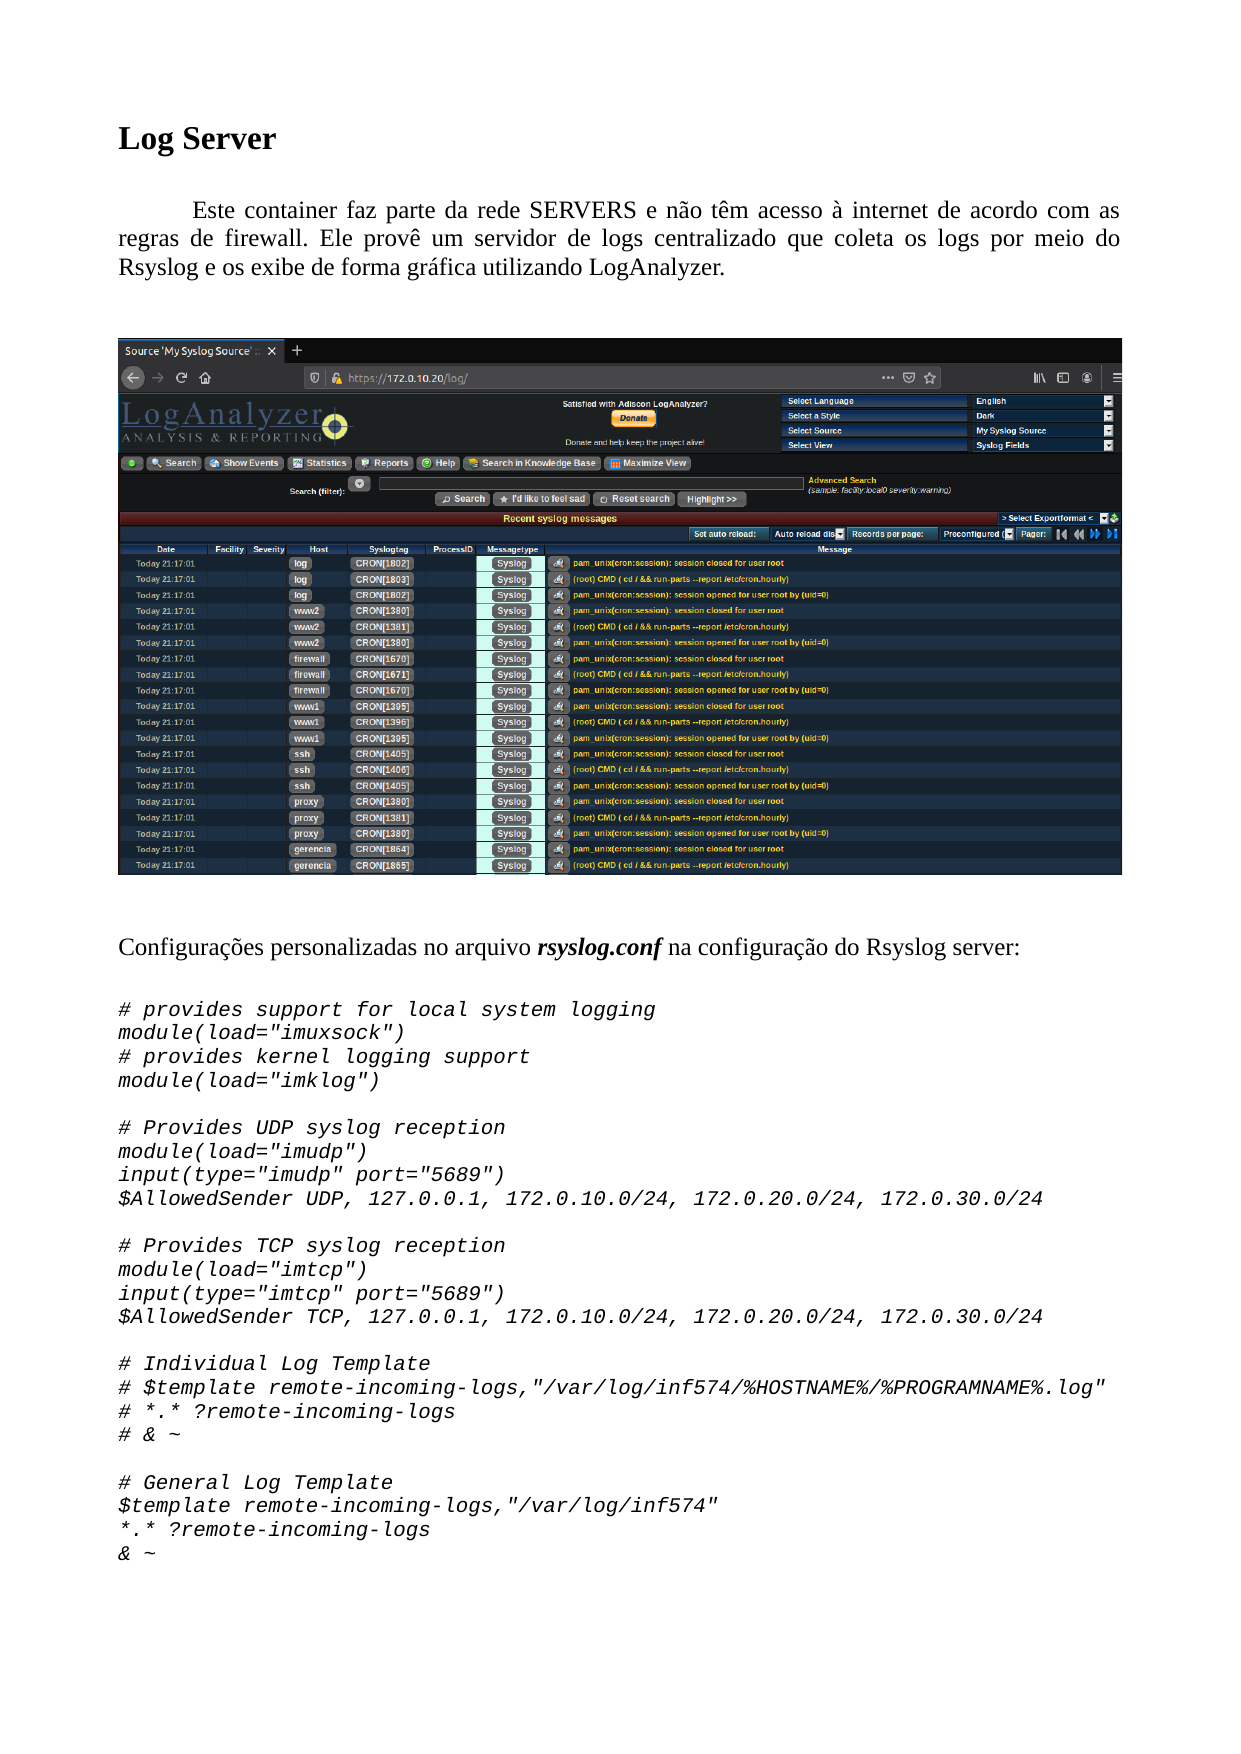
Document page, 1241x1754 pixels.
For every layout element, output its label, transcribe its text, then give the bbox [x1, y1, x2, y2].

text module(load="imuxsock") [118, 1022, 1122, 1046]
text # $template remote-incoming-logs,"/var/log/inf574/%HOSTNAME%/%PROGRAMNAME%.log" [118, 1377, 1122, 1401]
text $template remote-incoming-logs,"/var/log/inf574" [118, 1495, 1122, 1519]
text *.* ?remote-incoming-logs [118, 1519, 1122, 1543]
text input(type="imtcp" port="5689") [118, 1282, 1122, 1306]
picture [118, 395, 1123, 875]
text # *.* ?remote-incoming-logs [118, 1401, 1122, 1424]
text # Provides UDP syslog reception [118, 1117, 1122, 1141]
picture [118, 338, 1123, 392]
text $AllowedSender UDP, 127.0.0.1, 172.0.10.0/24, 172.0.20.0/24, 172.0.30.0/24 [118, 1188, 1122, 1212]
text Configurações personalizadas no arquivo rsyslog.conf na configuração do Rsyslog server: [118, 932, 1122, 960]
text # Individual Log Template [118, 1353, 1122, 1377]
text Este container faz parte da rede SERVERS e não têm acesso à internet de acordo com as regras de firewall. Ele provê um servidor de logs centralizado que coleta os logs por meio do Rsyslog e os exibe de forma gráfica utilizando LogAnalyzer. [118, 195, 1122, 281]
text Log Server [118, 118, 1122, 156]
text # Provides TCP syslog reception [118, 1235, 1122, 1259]
text module(load="imudp") [118, 1141, 1122, 1164]
text # provides kernel logging support [118, 1046, 1122, 1070]
text module(load="imtcp") [118, 1259, 1122, 1282]
text $AllowedSender TCP, 127.0.0.1, 172.0.10.0/24, 172.0.20.0/24, 172.0.30.0/24 [118, 1306, 1122, 1330]
text input(type="imudp" port="5689") [118, 1164, 1122, 1188]
text # General Log Template [118, 1472, 1122, 1495]
text module(load="imklog") [118, 1070, 1122, 1093]
text & ~ [118, 1543, 1122, 1566]
text # provides support for local system logging [118, 999, 1122, 1022]
text # & ~ [118, 1424, 1122, 1448]
